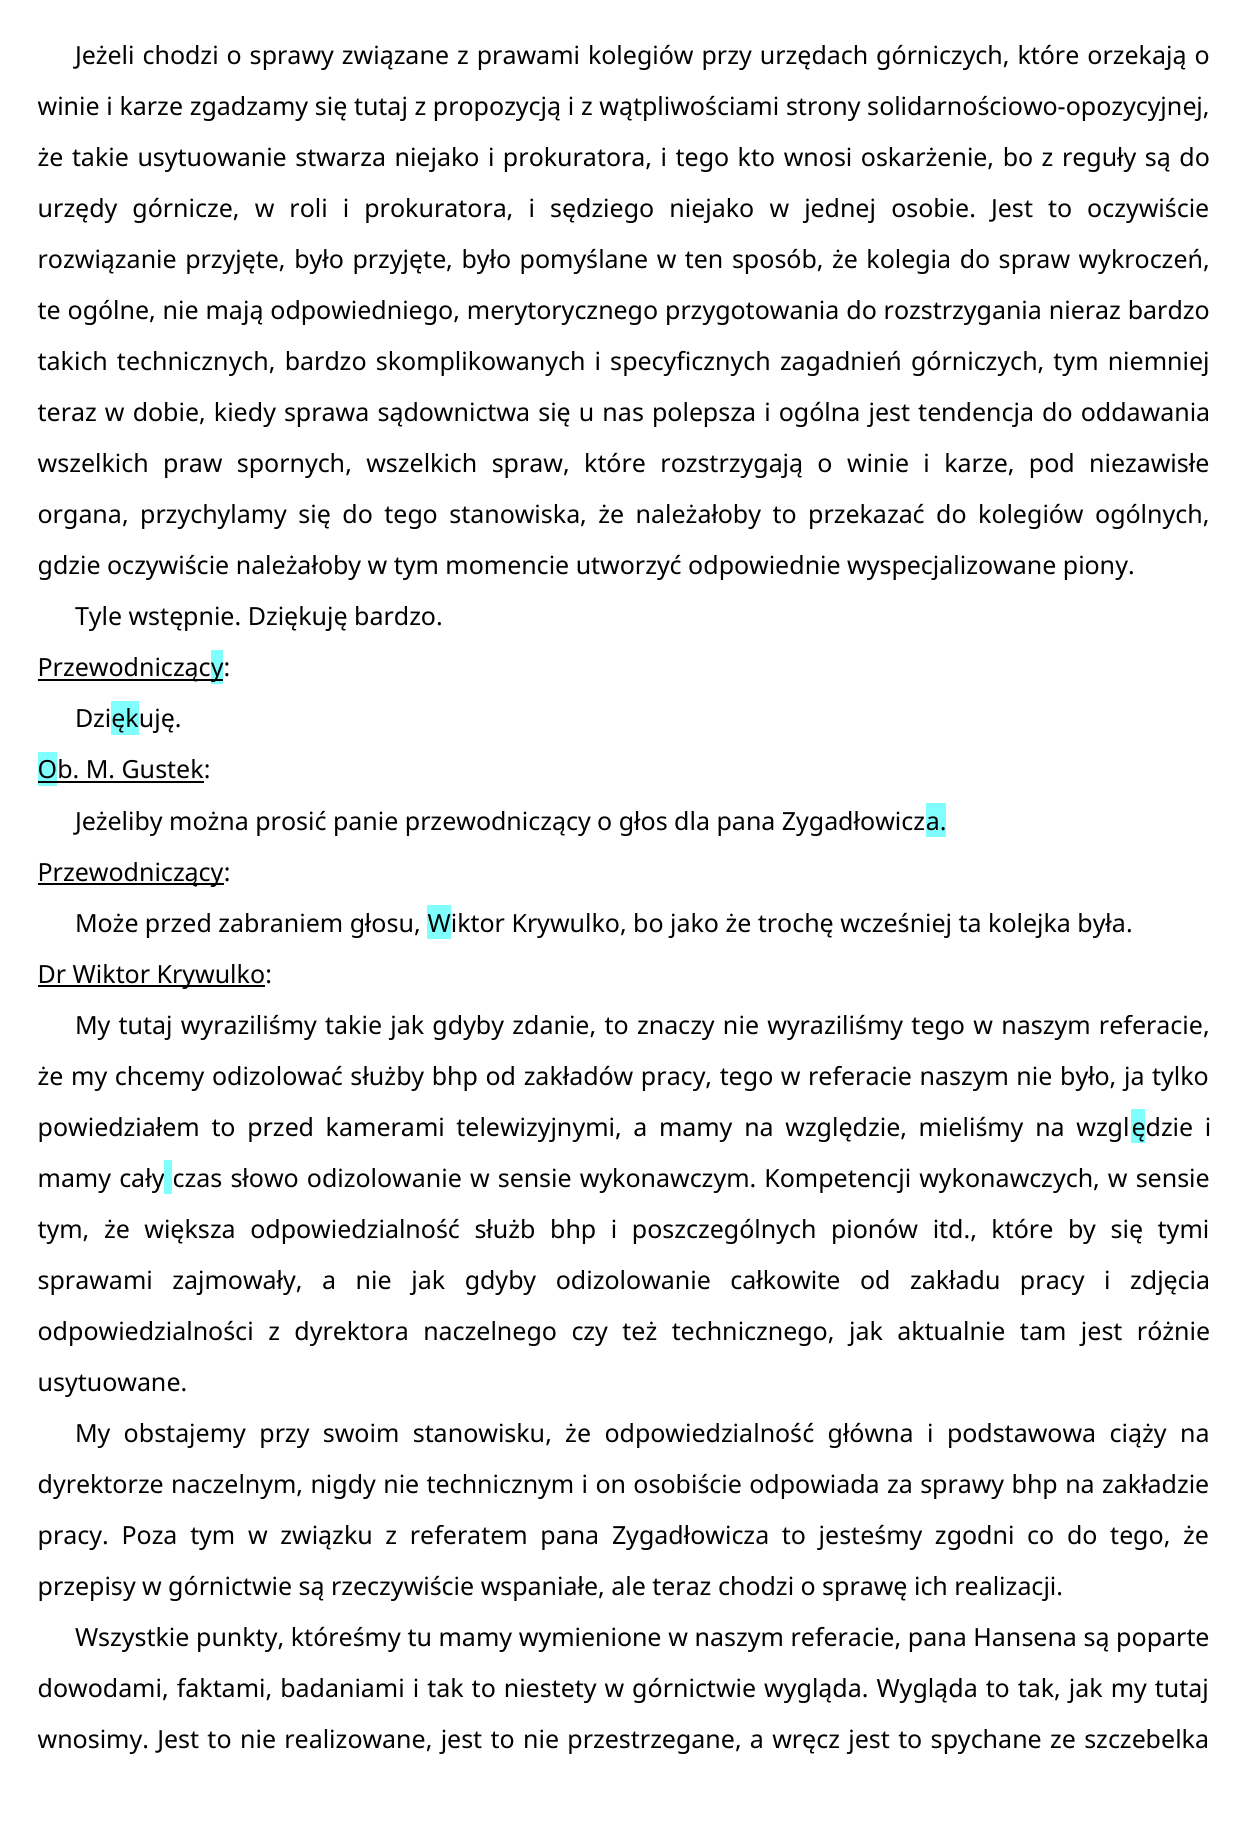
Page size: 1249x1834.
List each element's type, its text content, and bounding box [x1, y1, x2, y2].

text Tyle wstępnie. Dziękuję bardzo. [37, 599, 1211, 633]
text My tutaj wyraziliśmy takie jak gdyby zdanie, to znaczy nie wyraziliśmy tego w naszym referacie, że my chcemy odizolować służby bhp od zakładów pracy, tego w referacie naszym nie było, ja tylko powiedziałem to przed kamerami telewizyjnymi, a mamy na względzie, mieliśmy na względzie i mamy cały czas słowo odizolowanie w sensie wykonawczym. Kompetencji wykonawczych, w sensie tym, że większa odpowiedzialność służb bhp i poszczególnych pionów itd., które by się tymi sprawami zajmowały, a nie jak gdyby odizolowanie całkowite od zakładu pracy i zdjęcia odpowiedzialności z dyrektora naczelnego czy też technicznego, jak aktualnie tam jest różnie usytuowane. [37, 1007, 1211, 1399]
text Dziękuję. [37, 701, 1211, 735]
text Jeżeliby można prosić panie przewodniczący o głos dla pana Zygadłowicza. [37, 803, 1211, 837]
text My obstajemy przy swoim stanowisku, że odpowiedzialność główna i podstawowa ciąży na dyrektorze naczelnym, nigdy nie technicznym i on osobiście odpowiada za sprawy bhp na zakładzie pracy. Poza tym w związku z referatem pana Zygadłowicza to jesteśmy zgodni co do tego, że przepisy w górnictwie są rzeczywiście wspaniałe, ale teraz chodzi o sprawę ich realizacji. [37, 1416, 1211, 1603]
text Przewodniczący: [37, 650, 1211, 684]
text Ob. M. Gustek: [37, 752, 1211, 786]
text Przewodniczący: [37, 854, 1211, 888]
text Dr Wiktor Krywulko: [37, 956, 1211, 990]
text Wszystkie punkty, któreśmy tu mamy wymienione w naszym referacie, pana Hansena są poparte dowodami, faktami, badaniami i tak to niestety w górnictwie wygląda. Wygląda to tak, jak my tutaj wnosimy. Jest to nie realizowane, jest to nie przestrzegane, a wręcz jest to spychane ze szczebelka [37, 1620, 1211, 1756]
text Jeżeli chodzi o sprawy związane z prawami kolegiów przy urzędach górniczych, które orzekają o winie i karze zgadzamy się tutaj z propozycją i z wątpliwościami strony solidarnościowo-opozycyjnej, że takie usytuowanie stwarza niejako i prokuratora, i tego kto wnosi oskarżenie, bo z reguły są do urzędy górnicze, w roli i prokuratora, i sędziego niejako w jednej osobie. Jest to oczywiście rozwiązanie przyjęte, było przyjęte, było pomyślane w ten sposób, że kolegia do spraw wykroczeń, te ogólne, nie mają odpowiedniego, merytorycznego przygotowania do rozstrzygania nieraz bardzo takich technicznych, bardzo skomplikowanych i specyficznych zagadnień górniczych, tym niemniej teraz w dobie, kiedy sprawa sądownictwa się u nas polepsza i ogólna jest tendencja do oddawania wszelkich praw spornych, wszelkich spraw, które rozstrzygają o winie i karze, pod niezawisłe organa, przychylamy się do tego stanowiska, że należałoby to przekazać do kolegiów ogólnych, gdzie oczywiście należałoby w tym momencie utworzyć odpowiednie wyspecjalizowane piony. [37, 37, 1211, 582]
text Może przed zabraniem głosu, Wiktor Krywulko, bo jako że trochę wcześniej ta kolejka była. [37, 905, 1211, 939]
